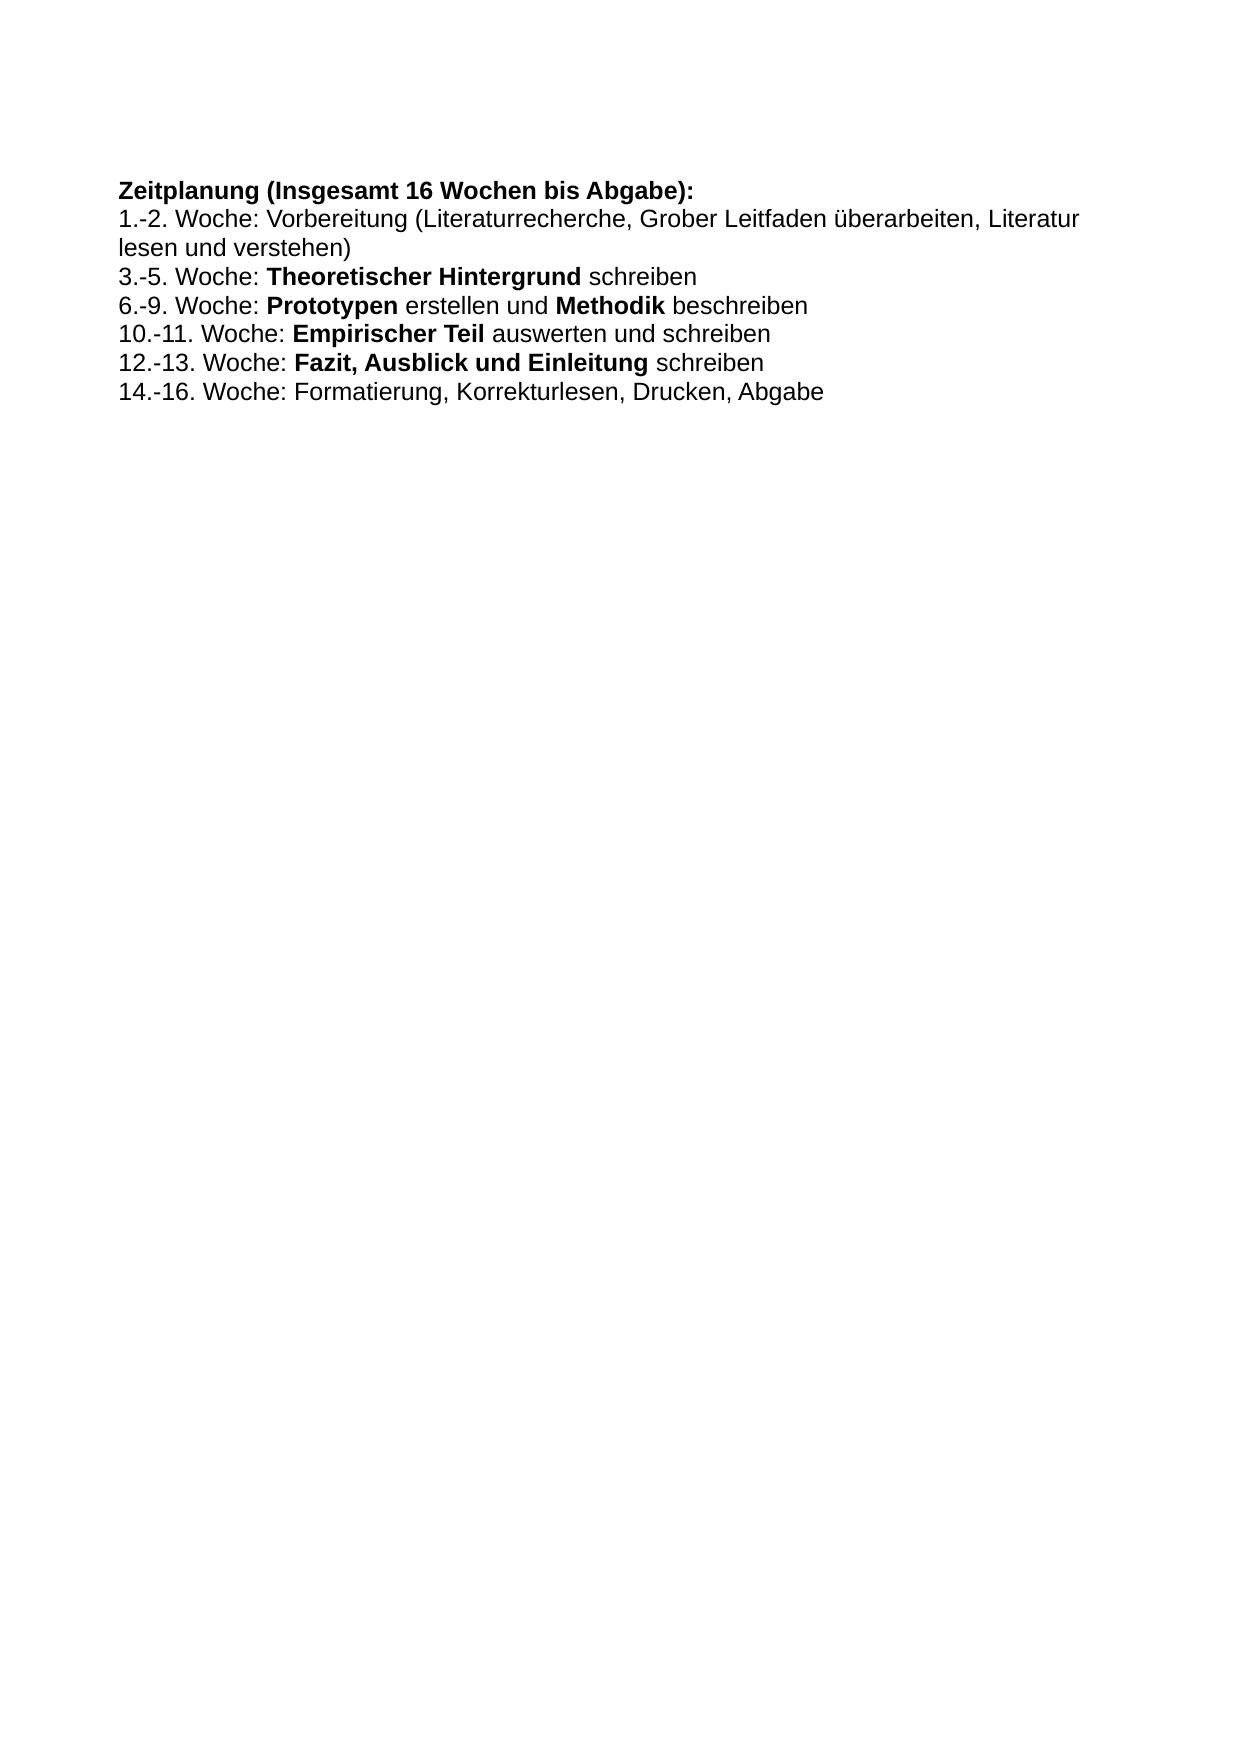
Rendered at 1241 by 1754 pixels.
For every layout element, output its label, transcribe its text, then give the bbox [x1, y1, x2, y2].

text Zeitplanung (Insgesamt 16 Wochen bis Abgabe): [118, 176, 1122, 204]
text 12.-13. Woche: Fazit, Ausblick und Einleitung schreiben [118, 348, 1122, 377]
text 6.-9. Woche: Prototypen erstellen und Methodik beschreiben [118, 291, 1122, 319]
text 14.-16. Woche: Formatierung, Korrekturlesen, Drucken, Abgabe [118, 377, 1122, 406]
text 10.-11. Woche: Empirischer Teil auswerten und schreiben [118, 319, 1122, 348]
text 3.-5. Woche: Theoretischer Hintergrund schreiben [118, 262, 1122, 291]
text 1.-2. Woche: Vorbereitung (Literaturrecherche, Grober Leitfaden überarbeiten, Literatur lesen und verstehen) [118, 204, 1122, 262]
